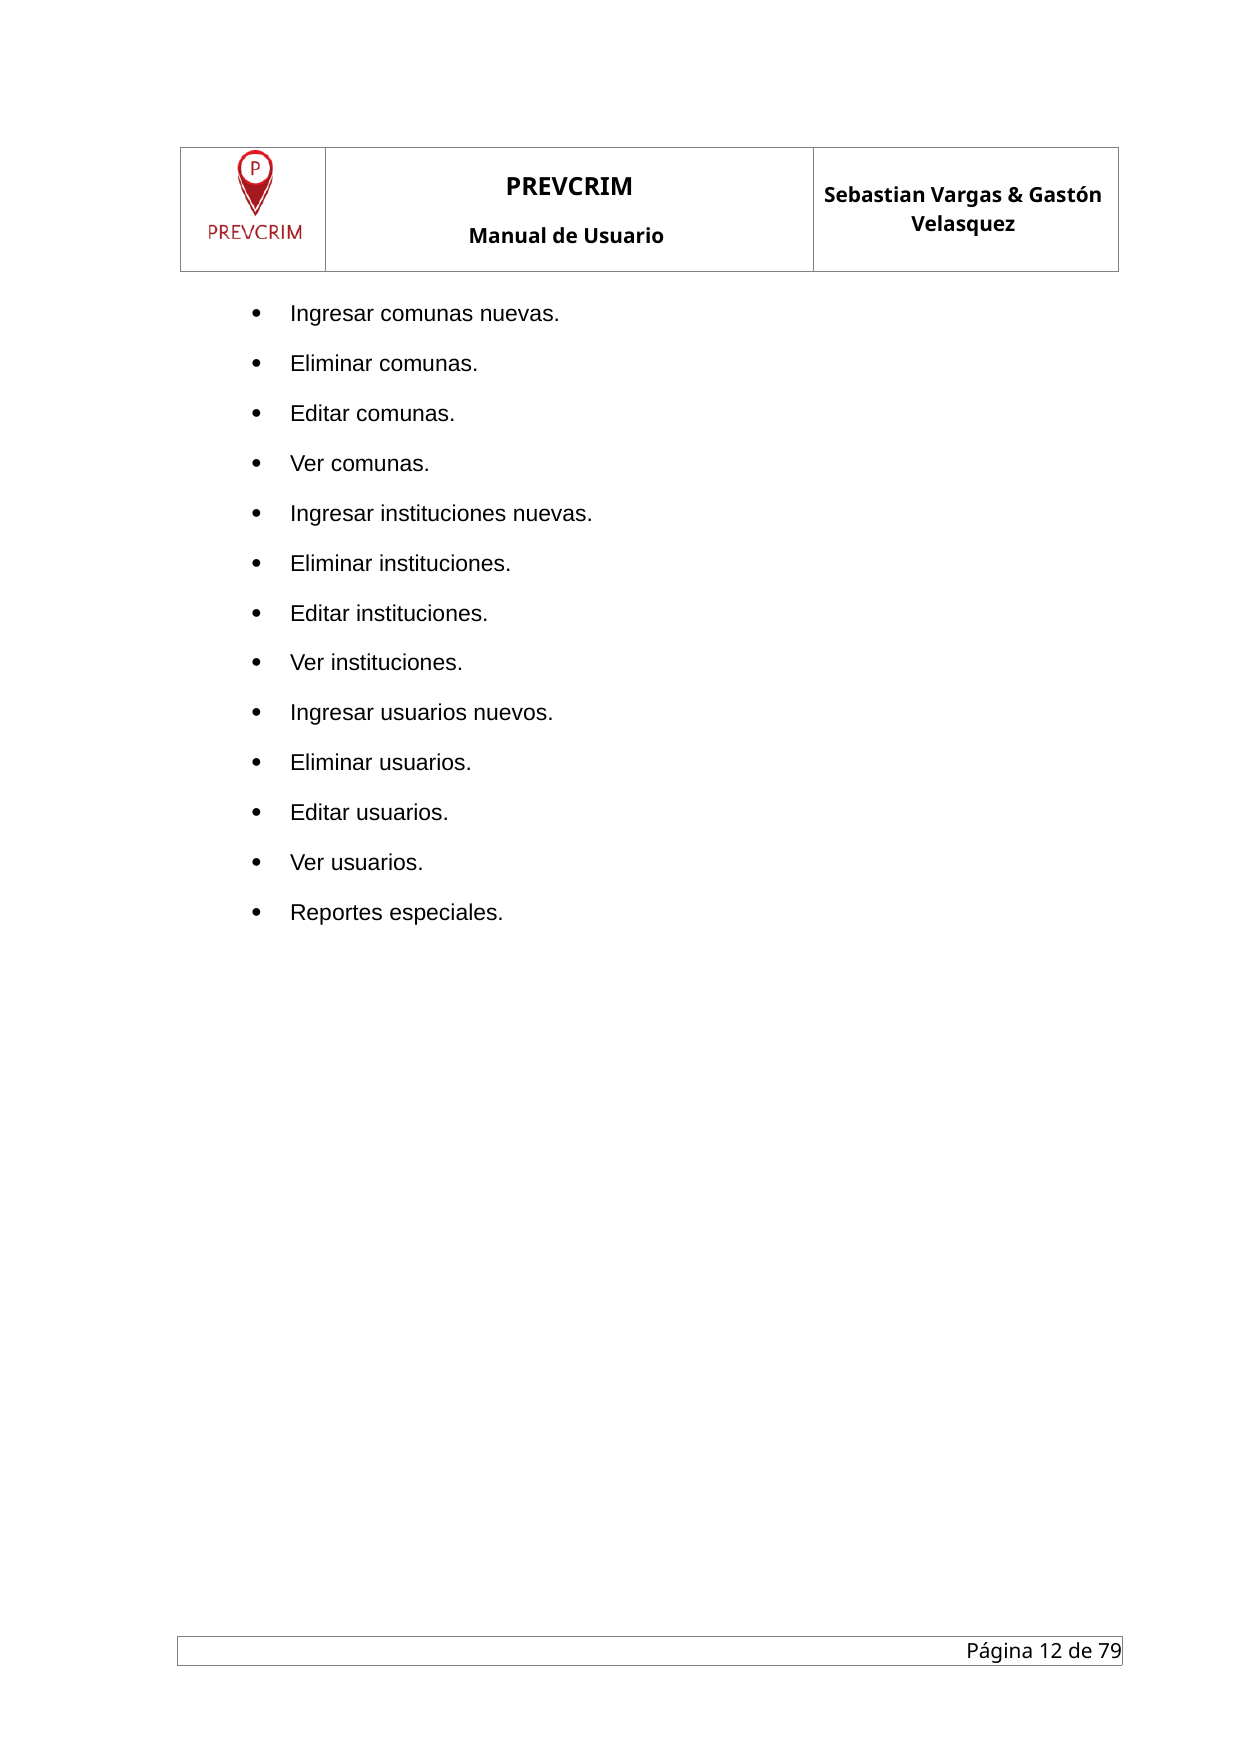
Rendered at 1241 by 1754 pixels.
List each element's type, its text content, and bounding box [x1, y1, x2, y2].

list Editar comunas. [252, 400, 1122, 426]
list Reportes especiales. [252, 899, 1122, 925]
list Eliminar comunas. [252, 350, 1122, 376]
list Eliminar usuarios. [252, 749, 1122, 776]
list Ver usuarios. [252, 849, 1122, 875]
list Editar instituciones. [252, 599, 1122, 626]
list Ver comunas. [252, 450, 1122, 476]
list Editar usuarios. [252, 799, 1122, 825]
list Ingresar comunas nuevas. [252, 300, 1122, 326]
list Eliminar instituciones. [252, 549, 1122, 576]
list Ver instituciones. [252, 649, 1122, 676]
list Ingresar instituciones nuevas. [252, 500, 1122, 526]
list Ingresar usuarios nuevos. [252, 699, 1122, 726]
